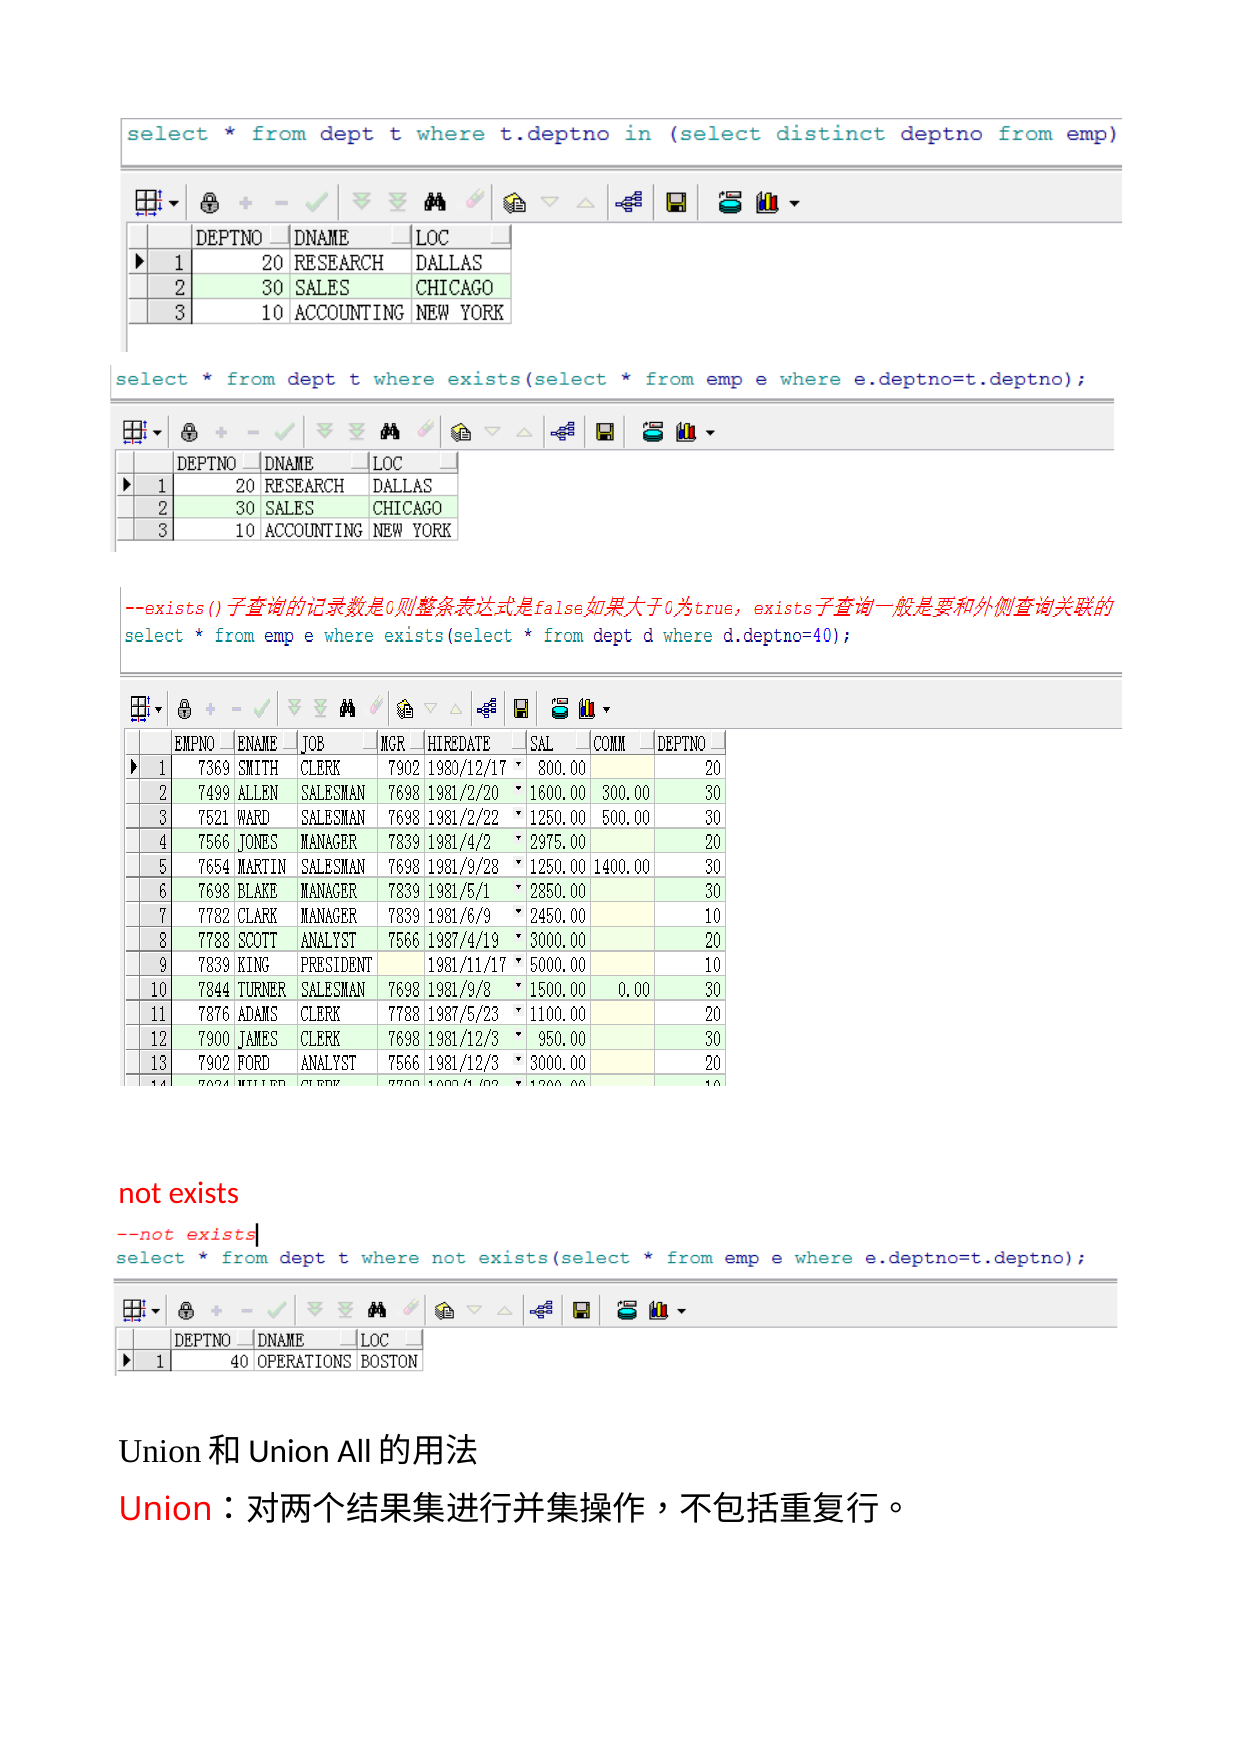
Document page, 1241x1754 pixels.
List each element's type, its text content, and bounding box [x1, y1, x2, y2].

text Union：对两个结果集进行并集操作，不包括重复行。 [118, 1484, 1122, 1530]
picture [113, 1221, 1118, 1376]
text not exists [118, 1173, 1122, 1211]
text Union和Union All的用法 [118, 1426, 1122, 1472]
picture [118, 587, 1123, 1086]
picture [118, 118, 1123, 352]
picture [110, 365, 1115, 552]
